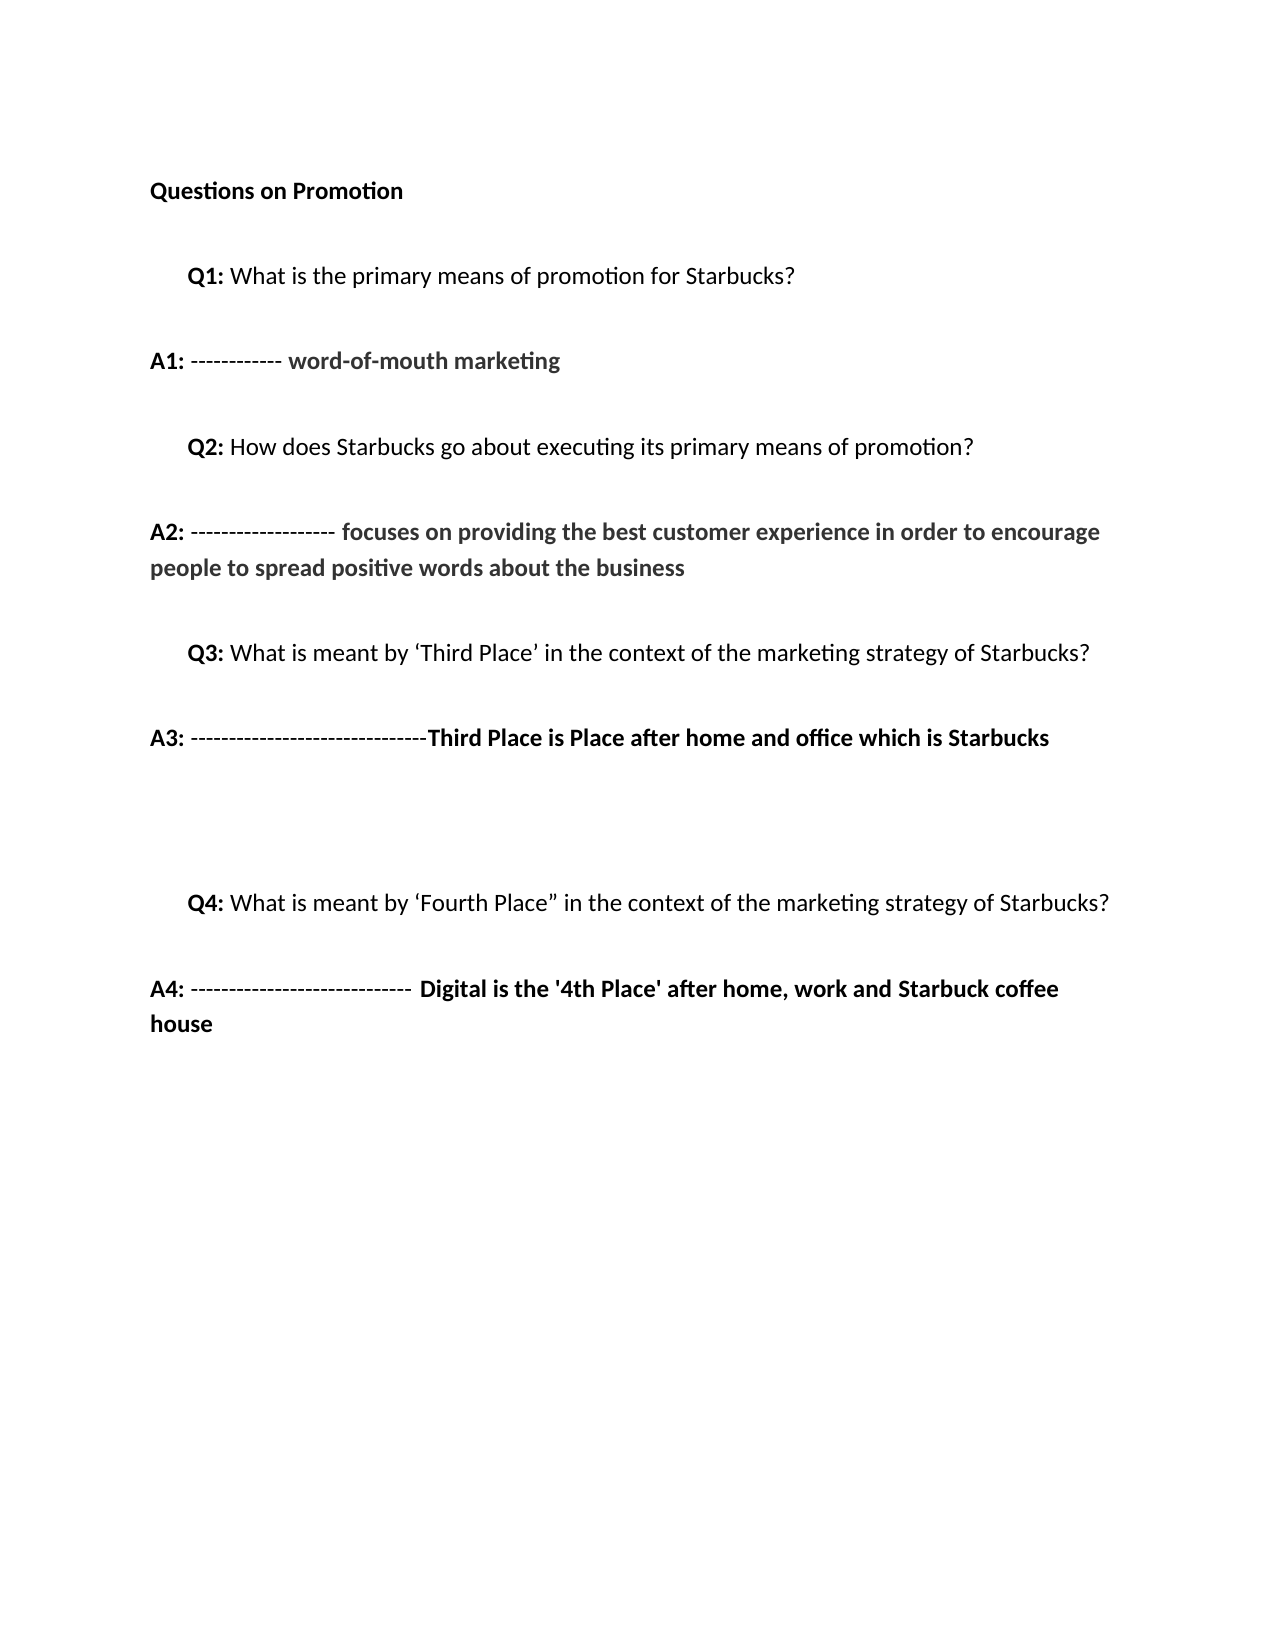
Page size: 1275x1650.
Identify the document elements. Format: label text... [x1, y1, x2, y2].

text Q1: What is the primary means of promotion for Starbucks? [187, 260, 1125, 291]
text A1: ------------ word-of-mouth marketing [150, 345, 1125, 376]
text Q3: What is meant by ‘Third Place’ in the context of the marketing strategy of Starbucks? [187, 637, 1125, 667]
text Q4: What is meant by ‘Fourth Place” in the context of the marketing strategy of Starbucks? [187, 887, 1125, 917]
text Questions on Promotion [150, 175, 1125, 206]
text A2: ------------------- focuses on providing the best customer experience in order to encourage people to spread positive words about the business [150, 516, 1125, 582]
text Q2: How does Starbucks go about executing its primary means of promotion? [187, 431, 1125, 461]
text A3: -------------------------------Third Place is Place after home and office which is Starbucks [150, 722, 1125, 752]
text A4: ----------------------------- Digital is the '4th Place' after home, work and Starbuck coffee house [150, 972, 1125, 1038]
